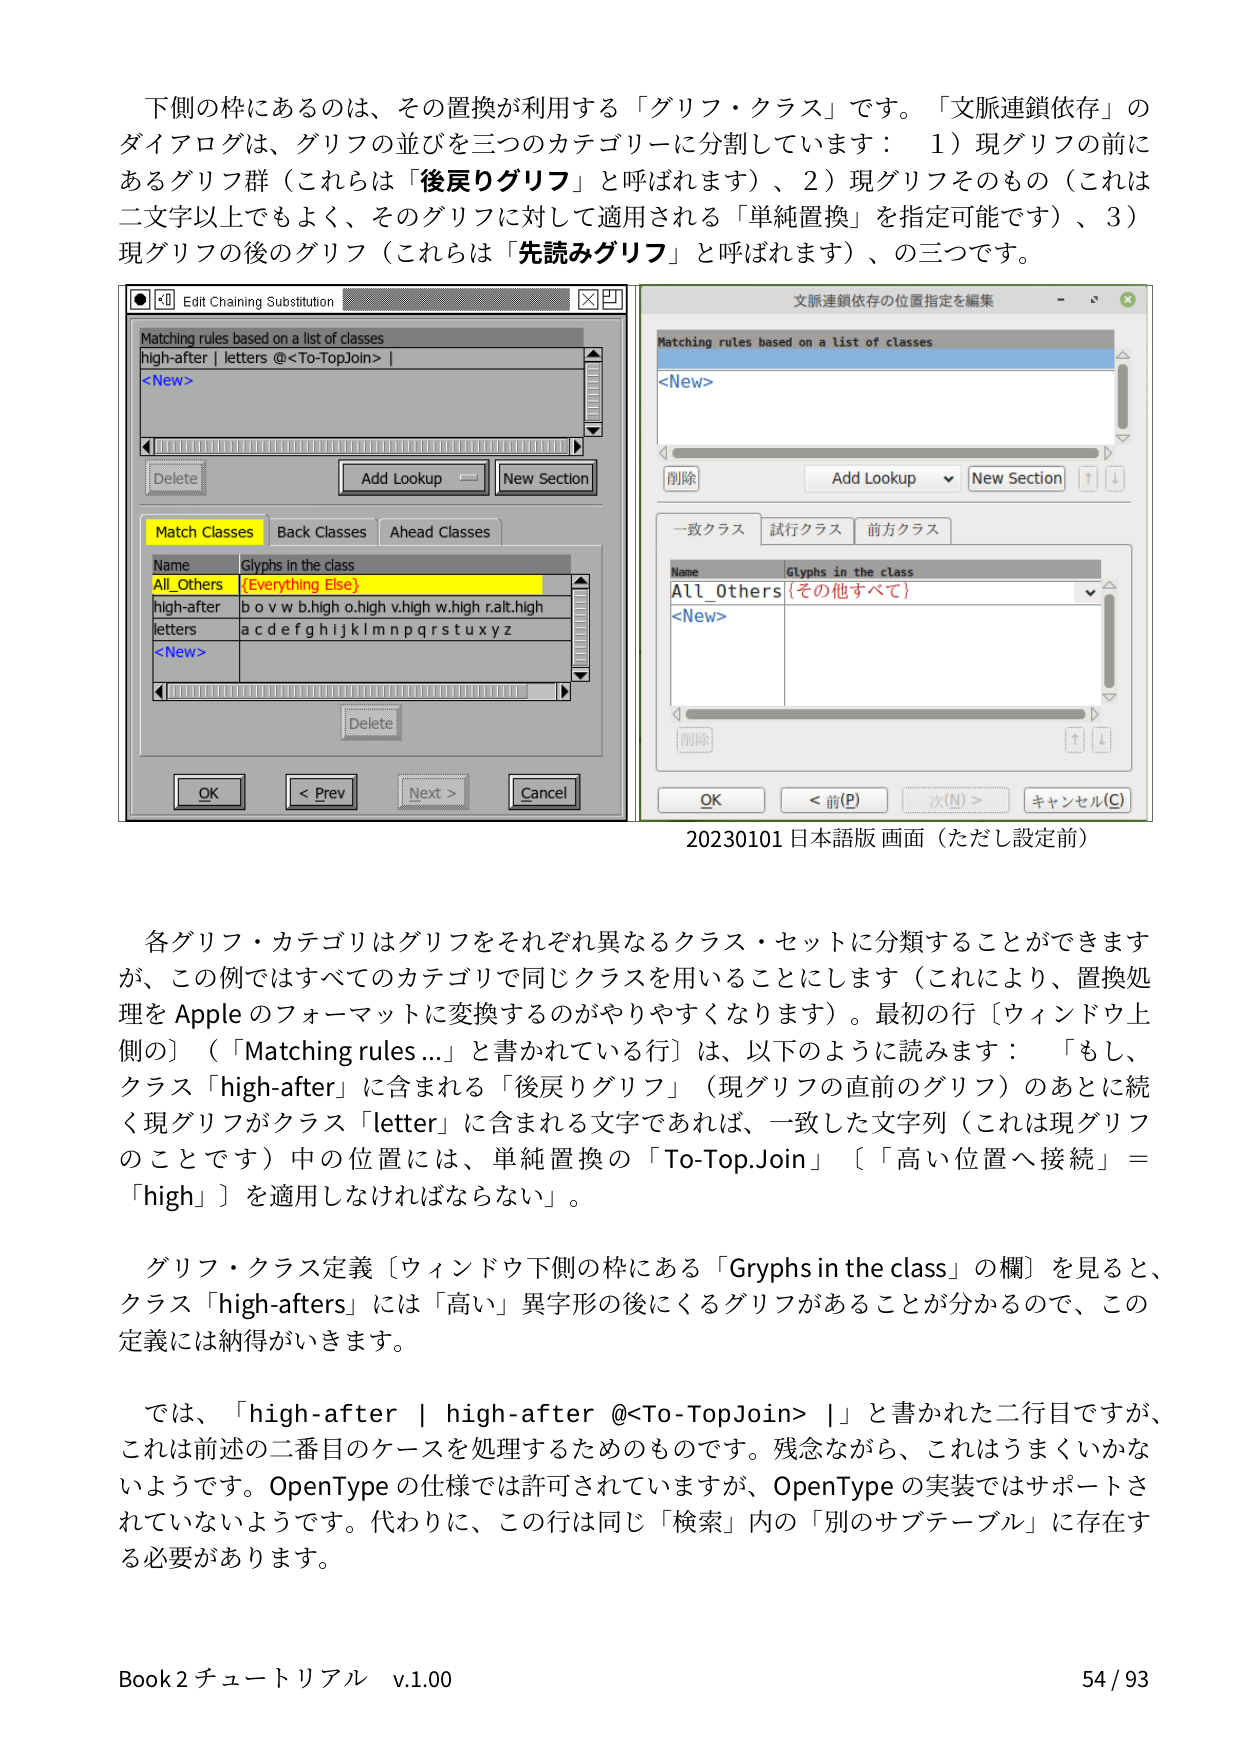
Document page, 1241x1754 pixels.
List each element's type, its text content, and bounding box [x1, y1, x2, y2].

table_header [119, 286, 125, 821]
text 各グリフ・カテゴリはグリフをそれぞれ異なるクラス・セットに分類することができますが、この例ではすべてのカテゴリで同じクラスを用いることにします（これにより、置換処理を Apple のフォーマットに変換するのがやりやすくなります）。最初の行〔ウィンドウ上側の〕（「Matching rules ...」と書かれている行〕は、以下のように読みます： 「もし、クラス「high-after」に含まれる「後戻りグリフ」（現グリフの直前のグリフ）のあとに続く現グリフがクラス「letter」に含まれる文字であれば、一致した文字列（これは現グリフのことです）中の位置には、単純置換の「To-Top.Join」〔「高い位置へ接続」＝「high」〕を適用しなければならない」。 [118, 887, 1152, 1212]
text では、「high-after | high-after @<To-TopJoin> |」と書かれた二行目ですが、これは前述の二番目のケースを処理するためのものです。残念ながら、これはうまくいかないようです。OpenType の仕様では許可されていますが、OpenType の実装ではサポートされていないようです。代わりに、この行は同じ「検索」内の「別のサブテーブル」に存在する必要があります。 [118, 1372, 1152, 1575]
picture [125, 284, 628, 822]
picture [639, 284, 1148, 822]
table_header [1148, 286, 1152, 821]
text 下側の枠にあるのは、その置換が利用する「グリフ・クラス」です。「文脈連鎖依存」のダイアログは、グリフの並びを三つのカテゴリーに分割しています： １）現グリフの前にあるグリフ群（これらは「後戻りグリフ」と呼ばれます）、２）現グリフそのもの（これは二文字以上でもよく、そのグリフに対して適用される「単純置換」を指定可能です）、３）現グリフの後のグリフ（これらは「先読みグリフ」と呼ばれます）、の三つです。 [118, 88, 1152, 270]
table_header [628, 286, 635, 821]
table_cell 20230101 日本語版 画面（ただし設定前） [635, 822, 1152, 858]
table_cell [118, 822, 635, 858]
text グリフ・クラス定義〔ウィンドウ下側の枠にある「Gryphs in the class」の欄〕を見ると、クラス「high-afters」には「高い」異字形の後にくるグリフがあることが分かるので、この定義には納得がいきます。 [118, 1227, 1152, 1357]
